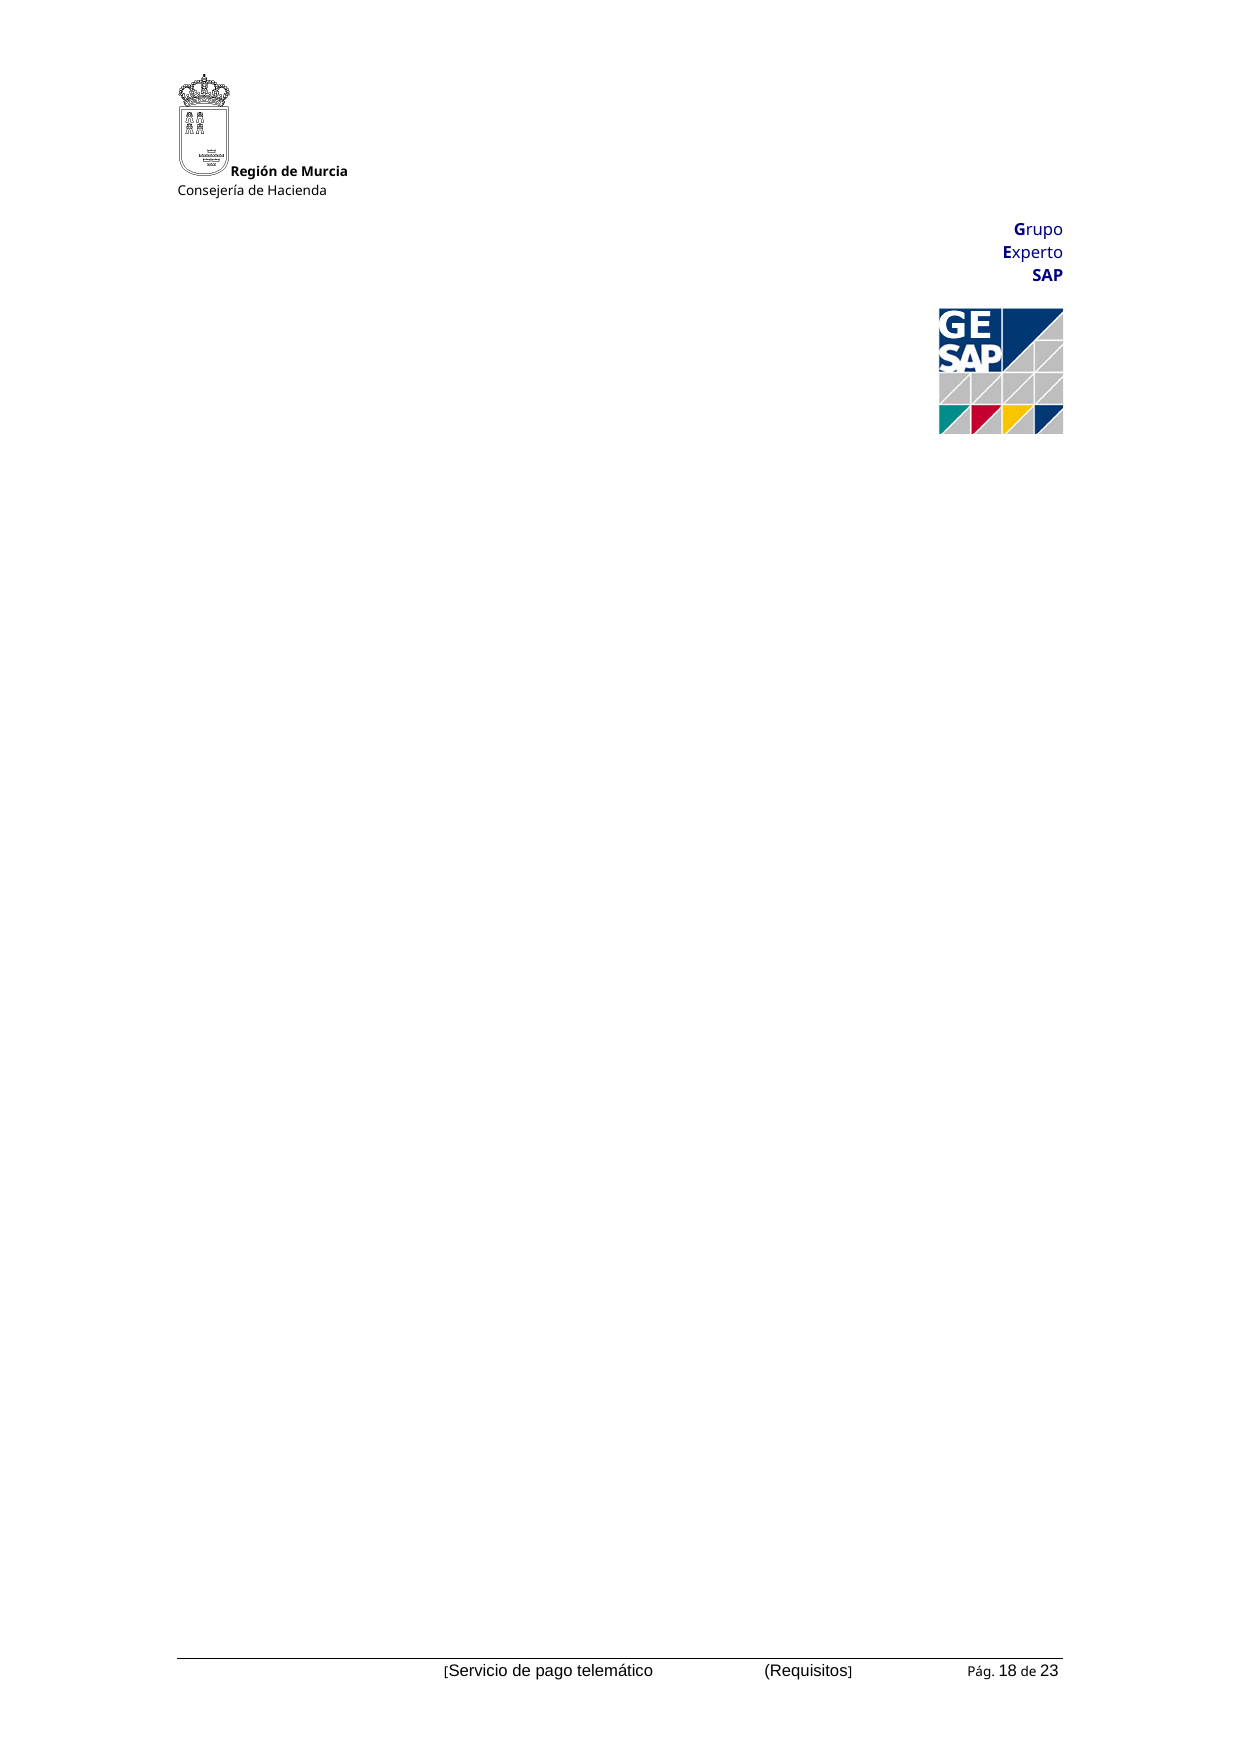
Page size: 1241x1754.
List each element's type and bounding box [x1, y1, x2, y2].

picture [177, 73, 231, 177]
picture [938, 308, 1064, 434]
